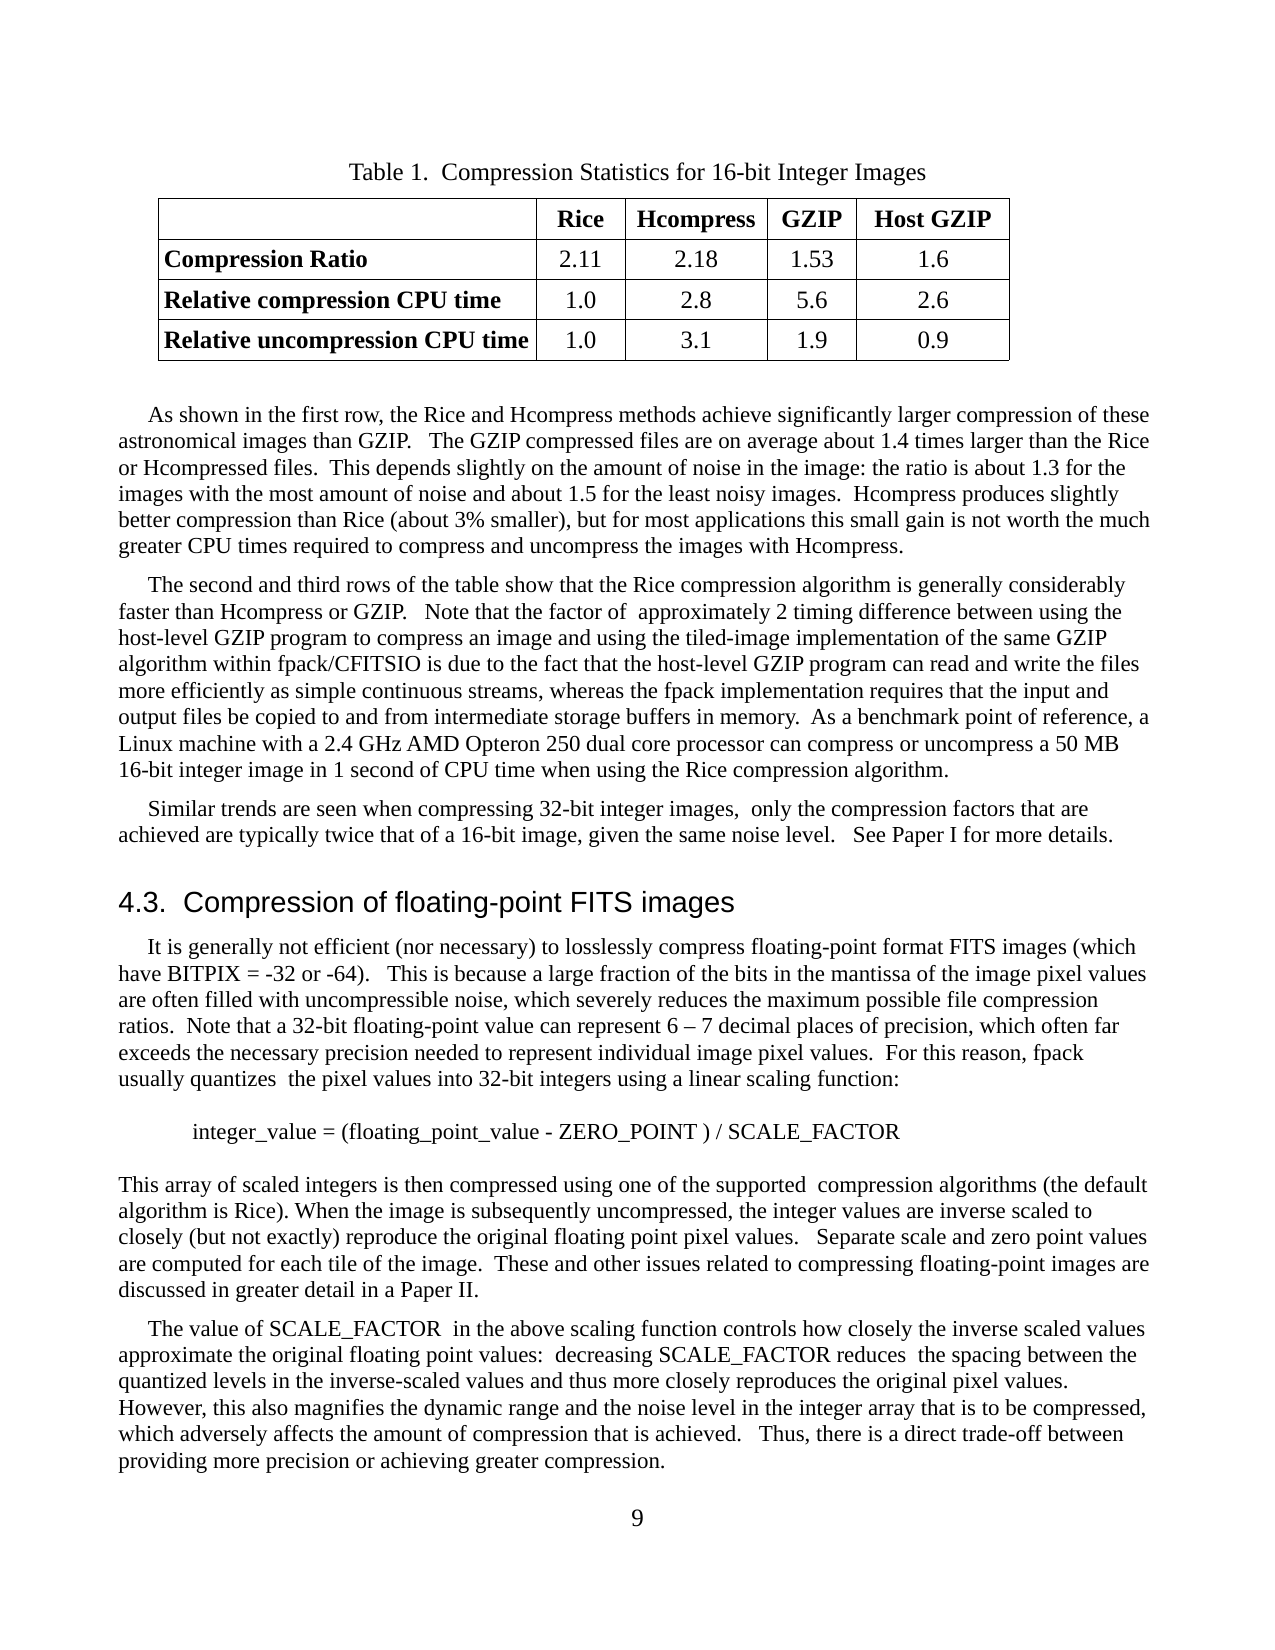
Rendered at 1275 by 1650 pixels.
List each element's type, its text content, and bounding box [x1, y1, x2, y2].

table_header GZIP [768, 199, 856, 238]
table_cell 2.18 [626, 240, 767, 279]
text Table 1. Compression Statistics for 16-bit Integer Images [118, 157, 1157, 186]
table_header Hcompress [626, 199, 767, 238]
table_cell 5.6 [768, 280, 856, 319]
table_cell 2.11 [537, 240, 625, 279]
table_cell 1.9 [768, 320, 856, 359]
table_header Rice [537, 199, 625, 238]
table_cell Relative uncompression CPU time [159, 320, 536, 359]
table_cell 2.6 [857, 280, 1009, 319]
table_header Host GZIP [857, 199, 1009, 238]
table_cell 1.0 [537, 320, 625, 359]
table_cell 1.6 [857, 240, 1009, 279]
table_cell 1.53 [768, 240, 856, 279]
text The second and third rows of the table show that the Rice compression algorithm is generally considerably faster than Hcompress or GZIP. Note that the factor of approximately 2 timing difference between using the host-level GZIP program to compress an image and using the tiled-image implementation of the same GZIP algorithm within fpack/CFITSIO is due to the fact that the host-level GZIP program can read and write the files more efficiently as simple continuous streams, whereas the fpack implementation requires that the input and output files be copied to and from intermediate storage buffers in memory. As a benchmark point of reference, a Linux machine with a 2.4 GHz AMD Opteron 250 dual core processor can compress or uncompress a 50 MB 16-bit integer image in 1 second of CPU time when using the Rice compression algorithm. [118, 571, 1157, 782]
table_cell Compression Ratio [159, 240, 536, 279]
table_cell 3.1 [626, 320, 767, 359]
table_cell 1.0 [537, 280, 625, 319]
table_cell 2.8 [626, 280, 767, 319]
table_cell 0.9 [857, 320, 1009, 359]
text integer_value = (floating_point_value - ZERO_POINT ) / SCALE_FACTOR [118, 1118, 1157, 1144]
table_header [159, 199, 536, 238]
text As shown in the first row, the Rice and Hcompress methods achieve significantly larger compression of these astronomical images than GZIP. The GZIP compressed files are on average about 1.4 times larger than the Rice or Hcompressed files. This depends slightly on the amount of noise in the image: the ratio is about 1.3 for the images with the most amount of noise and about 1.5 for the least noisy images. Hcompress produces slightly better compression than Rice (about 3% smaller), but for most applications this small gain is not worth the much greater CPU times required to compress and uncompress the images with Hcompress. [118, 401, 1157, 559]
text Similar trends are seen when compressing 32-bit integer images, only the compression factors that are achieved are typically twice that of a 16-bit image, given the same noise level. See Paper I for more details. [118, 795, 1157, 847]
text This array of scaled integers is then compressed using one of the supported compression algorithms (the default algorithm is Rice). When the image is subsequently uncompressed, the integer values are inverse scaled to closely (but not exactly) reproduce the original floating point pixel values. Separate scale and zero point values are computed for each tile of the image. These and other issues related to compressing floating-point images are discussed in greater detail in a Paper II. [118, 1171, 1157, 1302]
text It is generally not efficient (nor necessary) to losslessly compress floating-point format FITS images (which have BITPIX = -32 or -64). This is because a large fraction of the bits in the mantissa of the image pixel values are often filled with uncompressible noise, which severely reduces the maximum possible file compression ratios. Note that a 32-bit floating-point value can represent 6 – 7 decimal places of precision, which often far exceeds the necessary precision needed to represent individual image pixel values. For this reason, fpack usually quantizes the pixel values into 32-bit integers using a linear scaling function: [118, 931, 1157, 1092]
subtitle 4.3. Compression of floating-point FITS images [118, 885, 1157, 918]
table_cell Relative compression CPU time [159, 280, 536, 319]
text The value of SCALE_FACTOR in the above scaling function controls how closely the inverse scaled values approximate the original floating point values: decreasing SCALE_FACTOR reduces the spacing between the quantized levels in the inverse-scaled values and thus more closely reproduces the original pixel values. However, this also magnifies the dynamic range and the noise level in the integer array that is to be compressed, which adversely affects the amount of compression that is achieved. Thus, there is a direct trade-off between providing more precision or achieving greater compression. [118, 1315, 1157, 1473]
